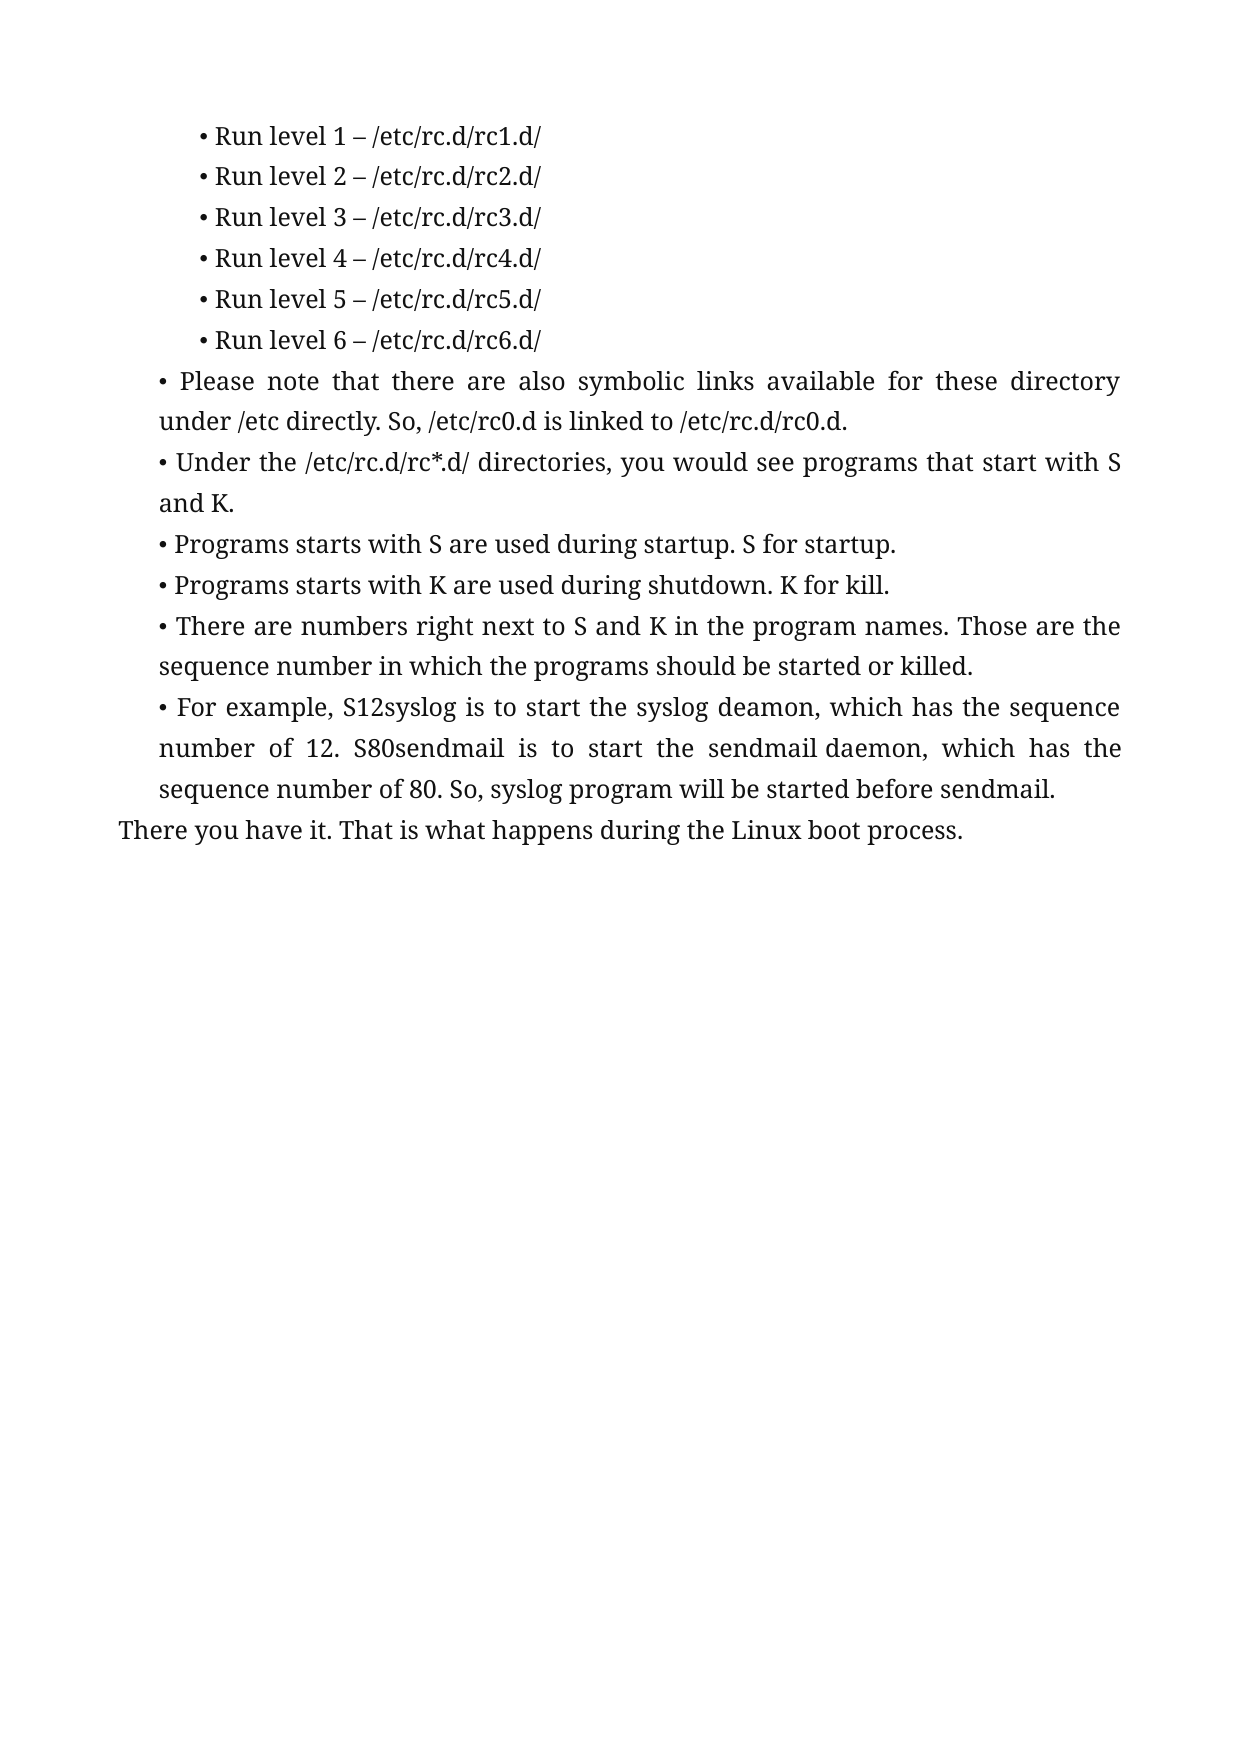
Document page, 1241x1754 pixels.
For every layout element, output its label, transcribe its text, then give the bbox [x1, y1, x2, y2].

list Run level 1 – /etc/rc.d/rc1.d/ [118, 118, 1122, 152]
list Please note that there are also symbolic links available for these directory under /etc directly. So, /etc/rc0.d is linked to /etc/rc.d/rc0.d. [118, 363, 1122, 438]
list There are numbers right next to S and K in the program names. Those are the sequence number in which the programs should be started or killed. [118, 608, 1122, 683]
text There you have it. That is what happens during the Linux boot process. [118, 812, 1122, 846]
list Run level 2 – /etc/rc.d/rc2.d/ [118, 159, 1122, 193]
list Under the /etc/rc.d/rc*.d/ directories, you would see programs that start with S and K. [118, 445, 1122, 520]
list Run level 6 – /etc/rc.d/rc6.d/ [118, 322, 1122, 356]
list Run level 3 – /etc/rc.d/rc3.d/ [118, 200, 1122, 234]
list Run level 5 – /etc/rc.d/rc5.d/ [118, 281, 1122, 316]
list Run level 4 – /etc/rc.d/rc4.d/ [118, 241, 1122, 275]
list Programs starts with K are used during shutdown. K for kill. [118, 567, 1122, 601]
list For example, S12syslog is to start the syslog deamon, which has the sequence number of 12. S80sendmail is to start the sendmail daemon, which has the sequence number of 80. So, syslog program will be started before sendmail. [118, 690, 1122, 806]
list Programs starts with S are used during startup. S for startup. [118, 526, 1122, 561]
